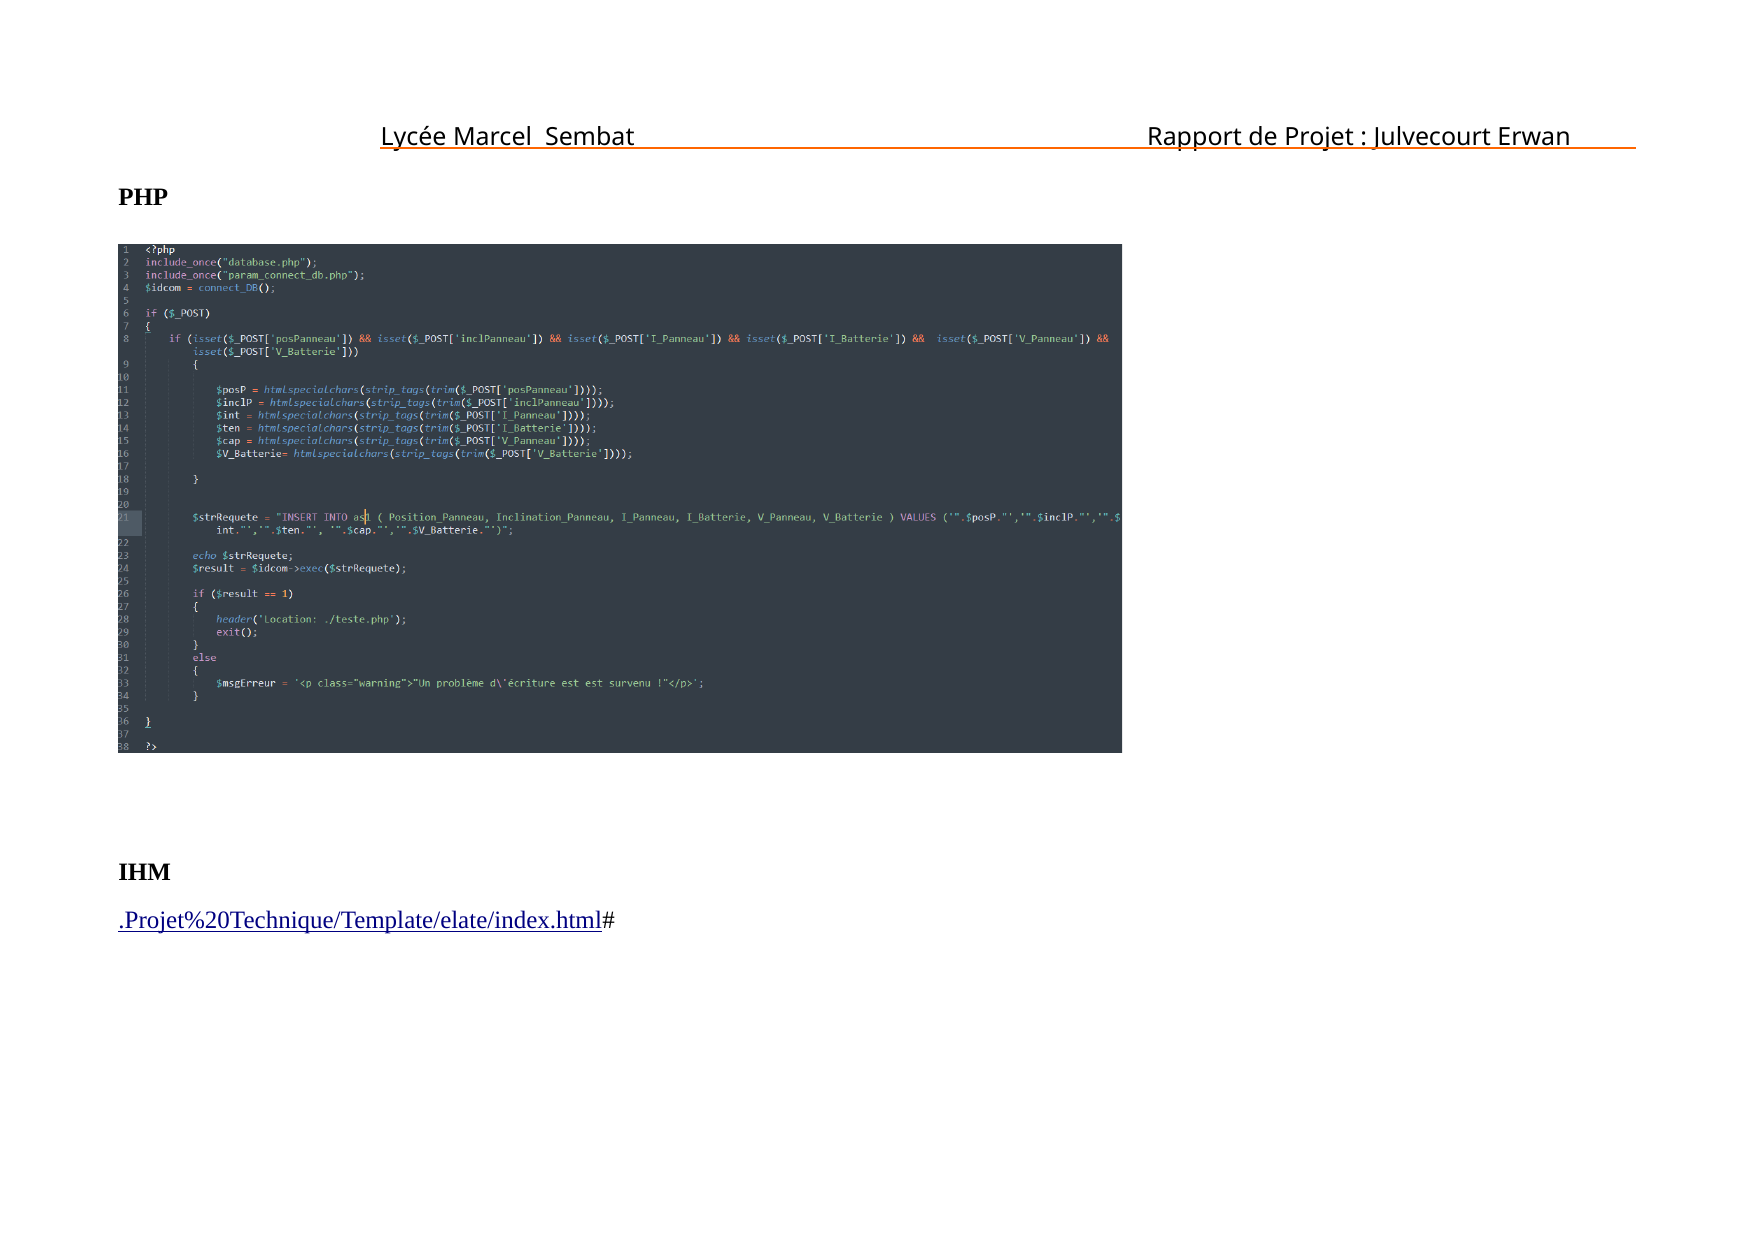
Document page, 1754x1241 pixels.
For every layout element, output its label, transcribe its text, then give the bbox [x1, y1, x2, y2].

picture [118, 244, 1123, 753]
text IHM [118, 857, 1636, 885]
text PHP [118, 182, 1636, 210]
text .Projet%20Technique/Template/elate/index.html# [118, 906, 1636, 934]
